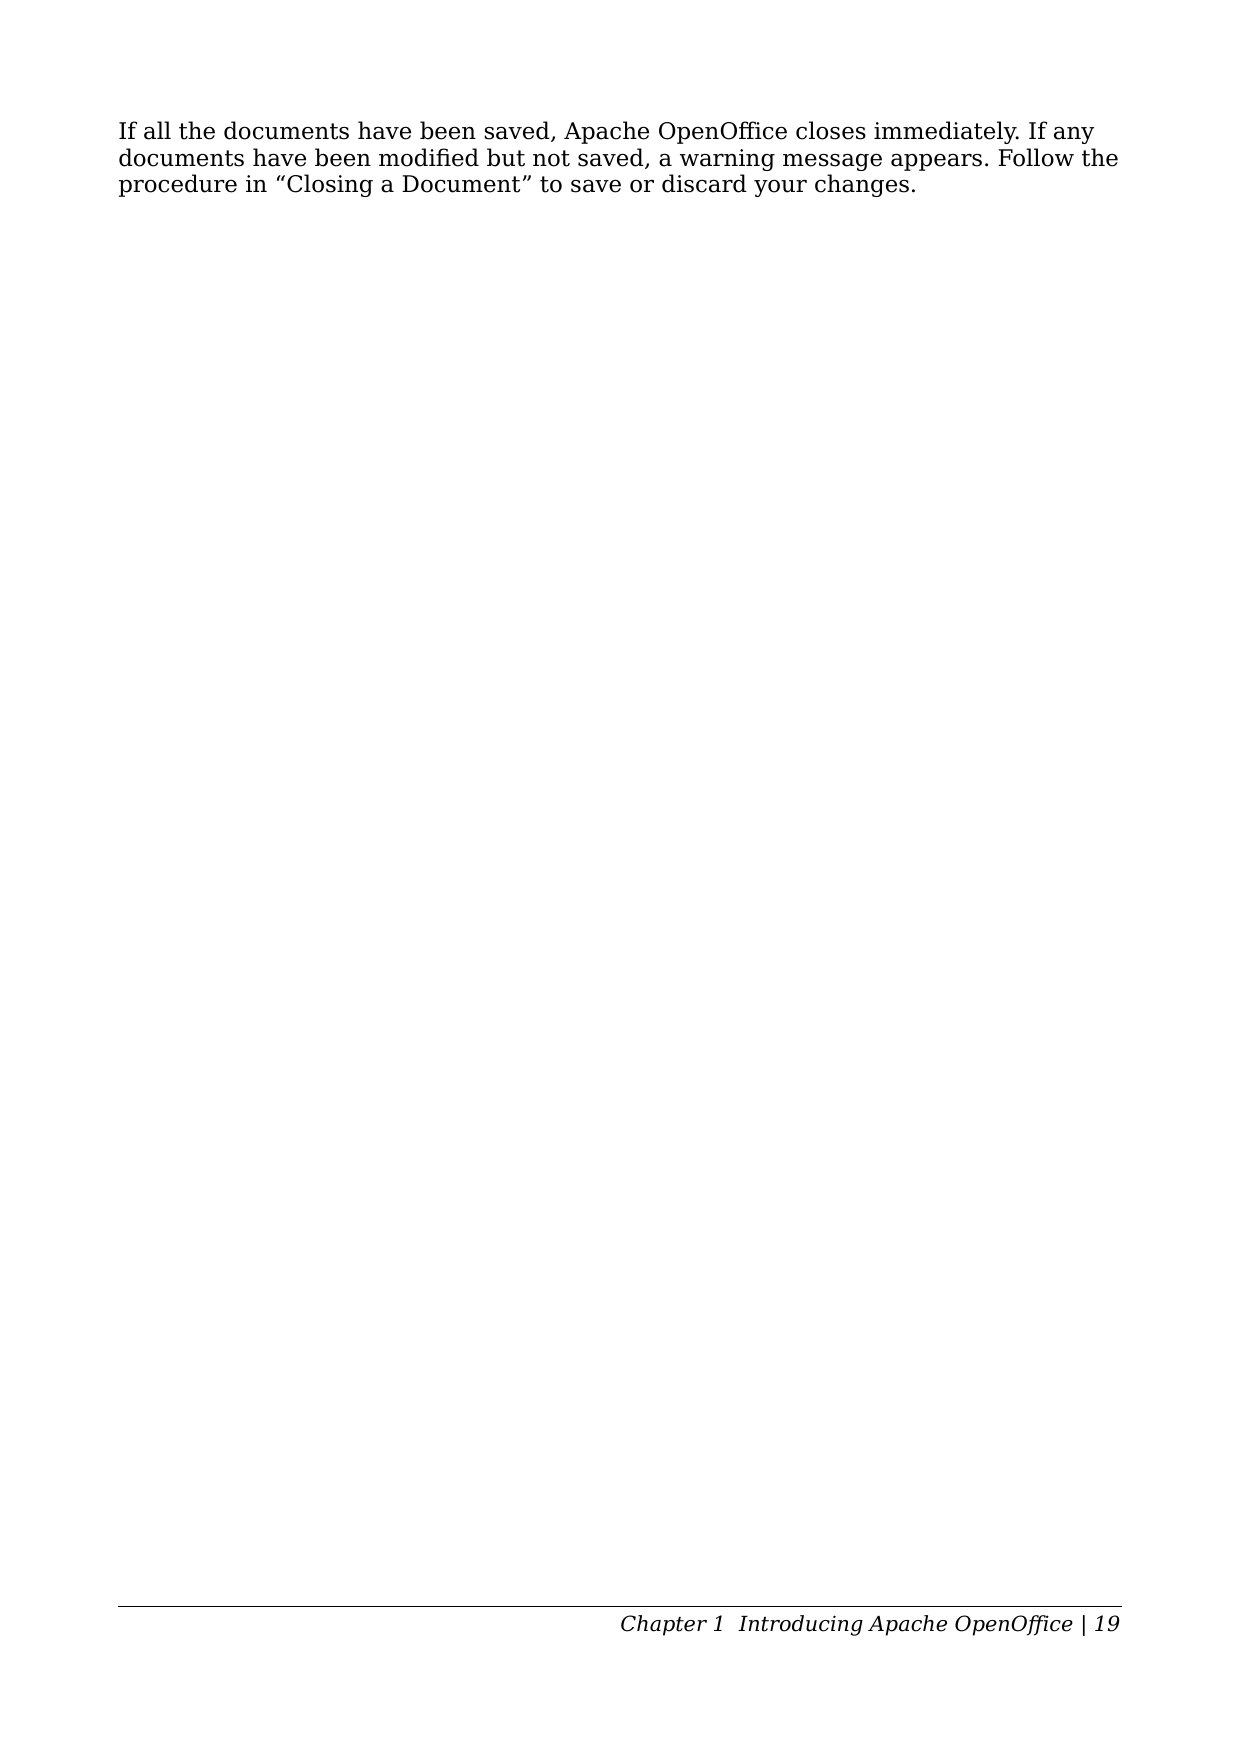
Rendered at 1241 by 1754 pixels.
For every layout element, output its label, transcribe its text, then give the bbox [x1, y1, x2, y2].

text If all the documents have been saved, Apache OpenOffice closes immediately. If any documents have been modified but not saved, a warning message appears. Follow the procedure in “Closing a Document” to save or discard your changes. [118, 118, 1122, 198]
